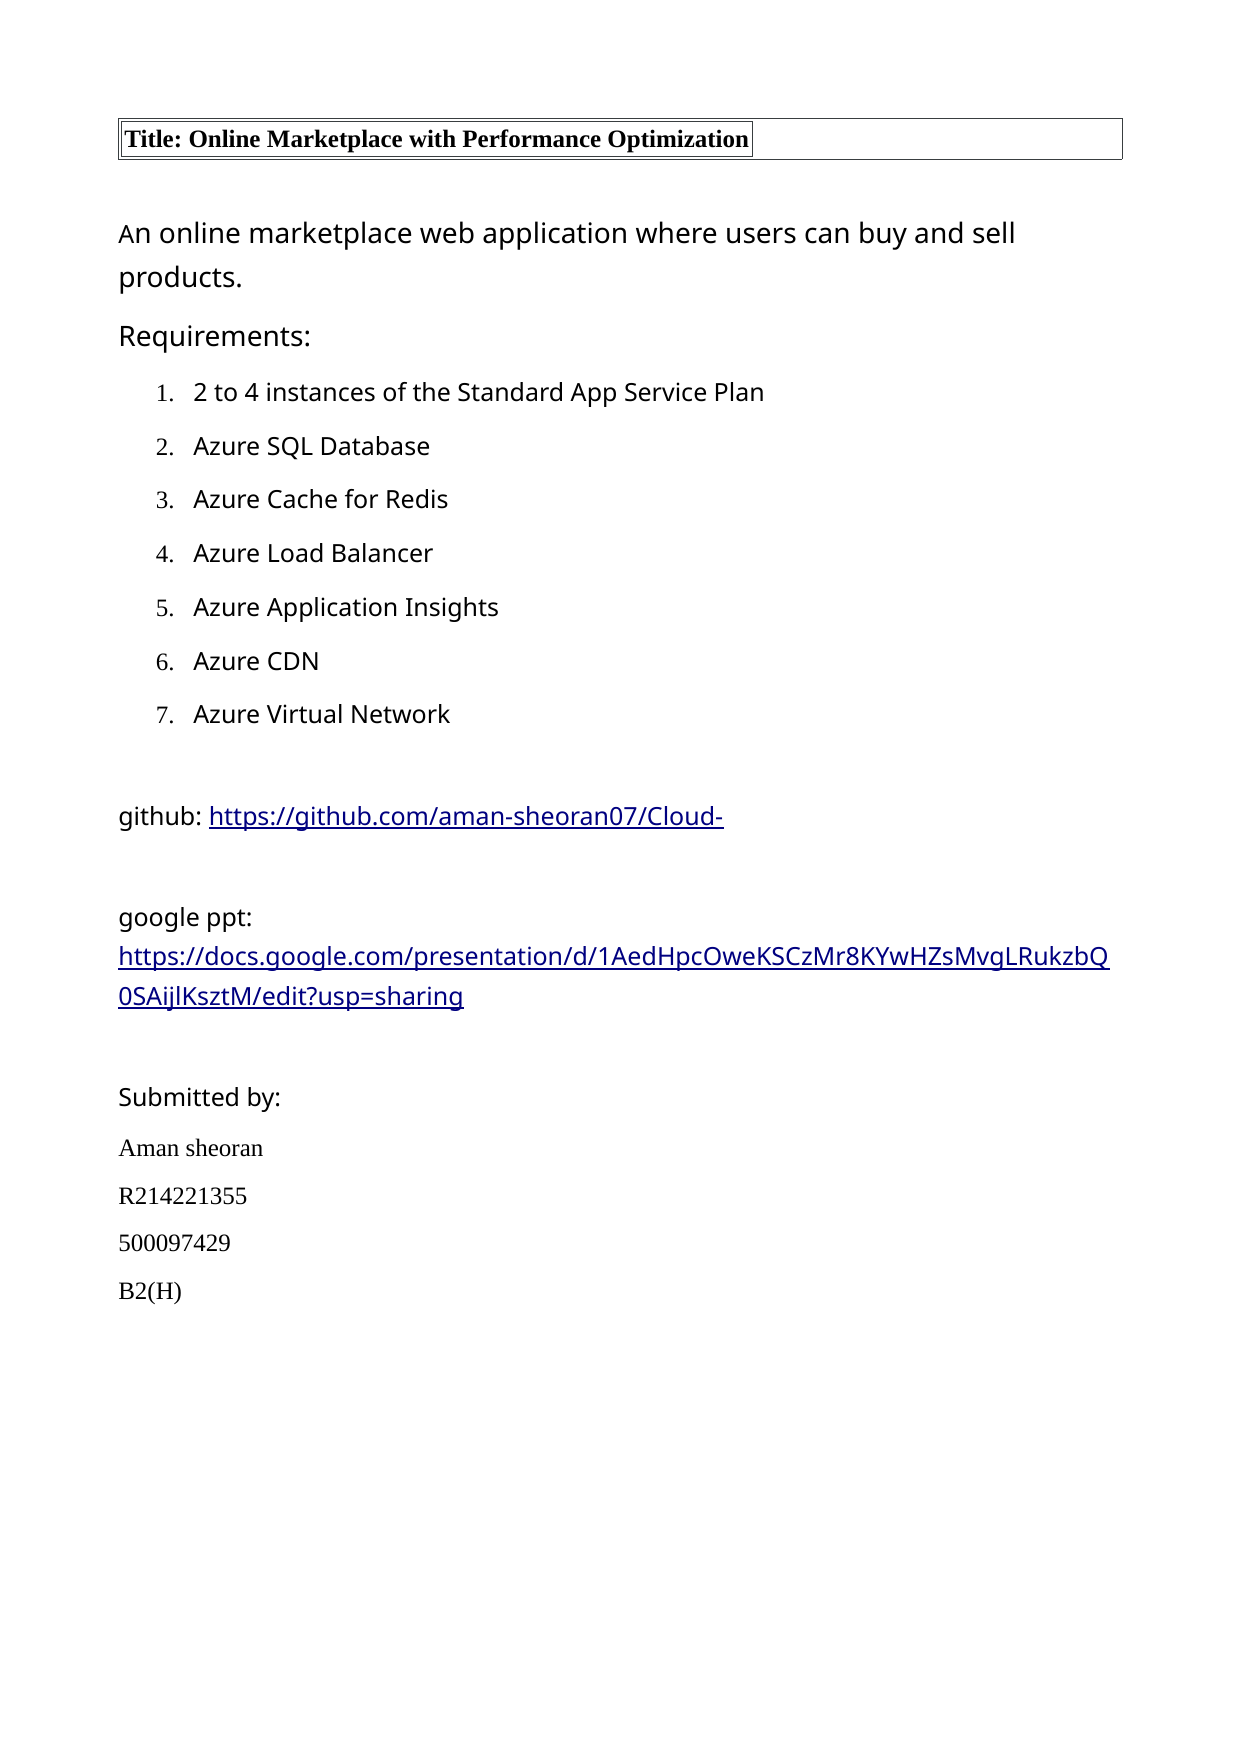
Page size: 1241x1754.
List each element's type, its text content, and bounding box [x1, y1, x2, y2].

list Azure Application Insights [156, 589, 1122, 624]
list Azure CDN [156, 643, 1122, 677]
text Requirements: [118, 316, 1122, 354]
list 2 to 4 instances of the Standard App Service Plan [156, 374, 1122, 409]
list Azure SQL Database [156, 428, 1122, 462]
text R214221355 [118, 1181, 1122, 1209]
list Azure Load Balancer [156, 536, 1122, 570]
text github: https://github.com/aman-sheoran07/Cloud- [118, 798, 1122, 832]
text An online marketplace web application where users can buy and sell products. [118, 179, 1122, 296]
list Azure Virtual Network [156, 697, 1122, 731]
list Azure Cache for Redis [156, 482, 1122, 516]
text Title: Online Marketplace with Performance Optimization [119, 119, 1122, 159]
text B2(H) [118, 1276, 1122, 1305]
text Submitted by: [118, 1079, 1122, 1113]
text google ppt: https://docs.google.com/presentation/d/1AedHpcOweKSCzMr8KYwHZsMvgLRukzbQ0SAijlKsztM/edit?usp=sharing [118, 900, 1122, 1012]
text 500097429 [118, 1228, 1122, 1257]
text Aman sheoran [118, 1133, 1122, 1162]
